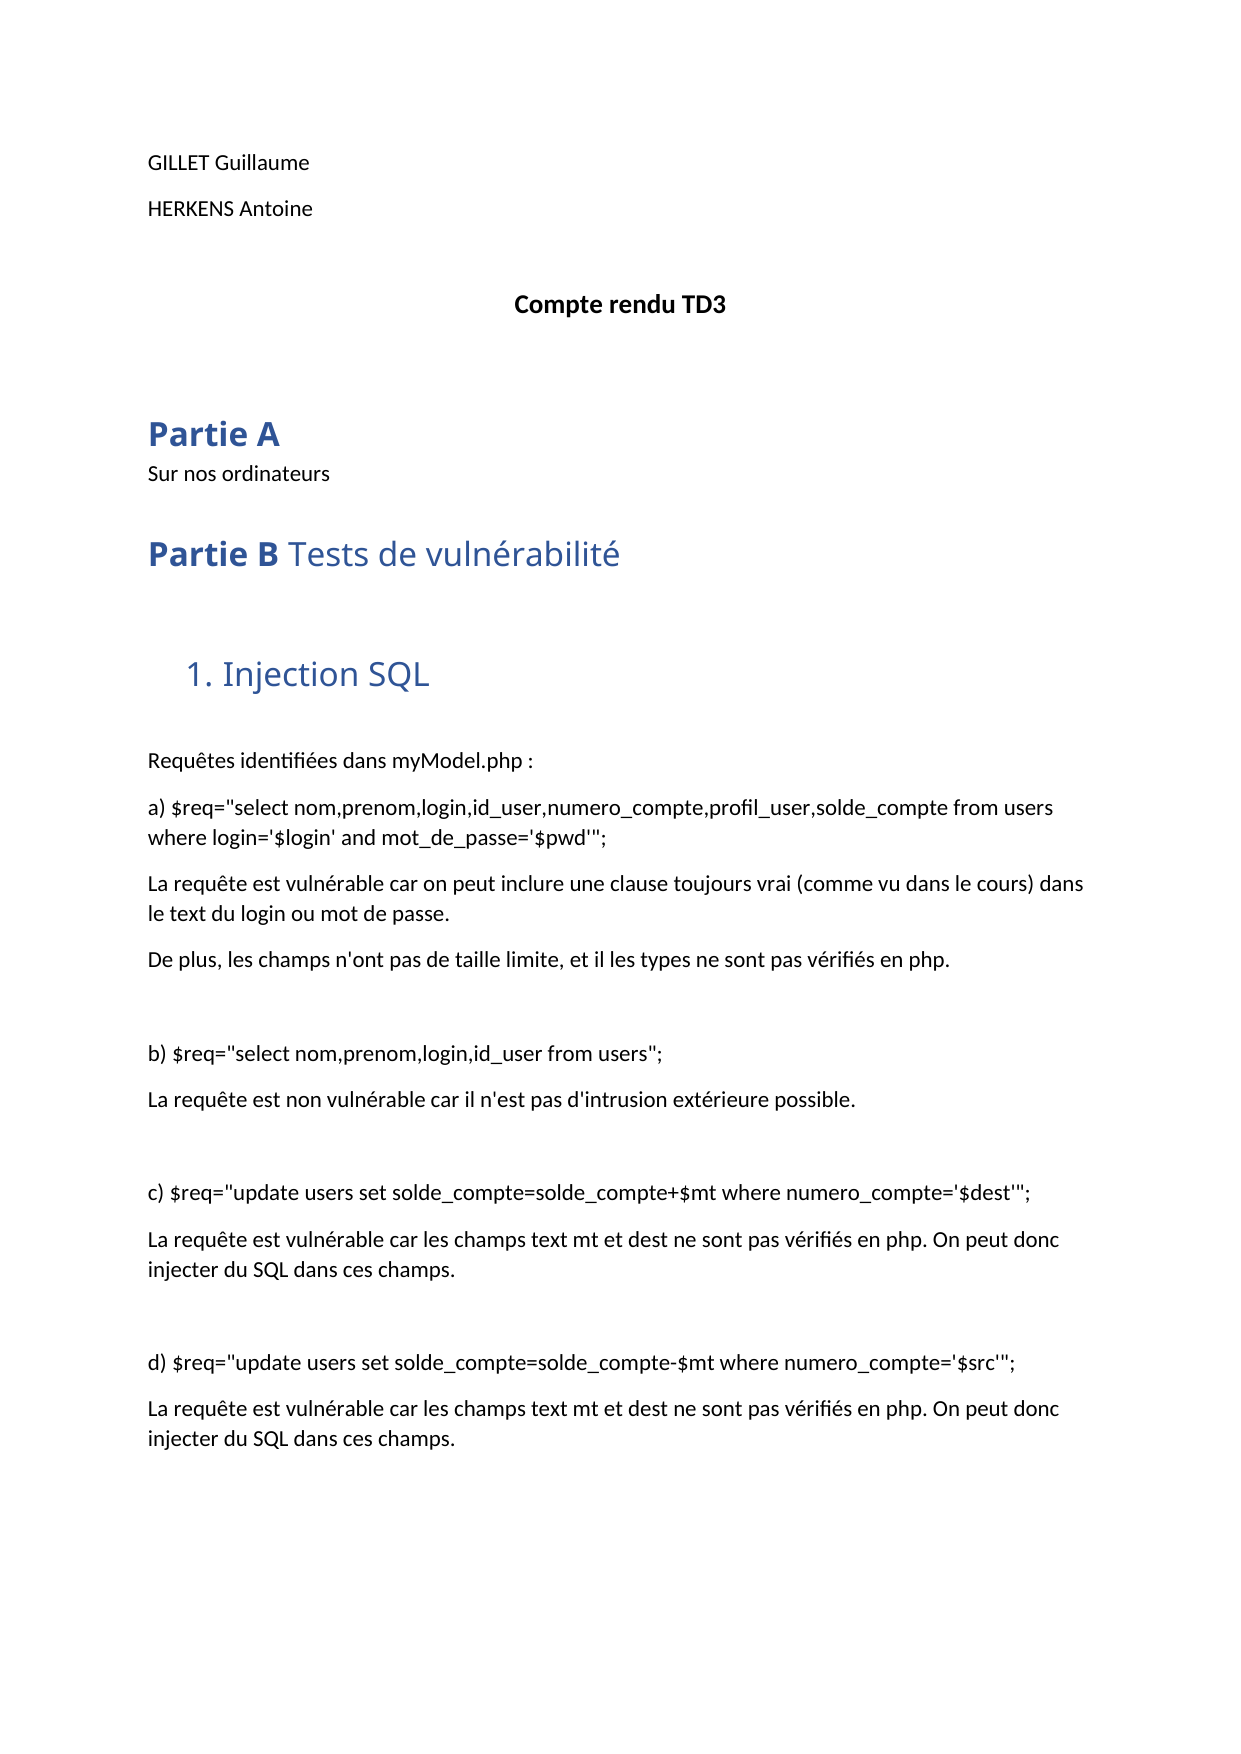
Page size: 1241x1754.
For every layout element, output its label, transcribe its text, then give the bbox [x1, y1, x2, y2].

text c) $req="update users set solde_compte=solde_compte+$mt where numero_compte='$dest'"; [148, 1178, 1093, 1206]
list Injection SQL [185, 651, 1093, 696]
text La requête est vulnérable car les champs text mt et dest ne sont pas vérifiés en php. On peut donc injecter du SQL dans ces champs. [148, 1394, 1093, 1452]
text La requête est vulnérable car les champs text mt et dest ne sont pas vérifiés en php. On peut donc injecter du SQL dans ces champs. [148, 1225, 1093, 1283]
text d) $req="update users set solde_compte=solde_compte-$mt where numero_compte='$src'"; [148, 1348, 1093, 1376]
subtitle Partie B Tests de vulnérabilité [148, 531, 1093, 576]
text Compte rendu TD3 [148, 287, 1093, 320]
text La requête est vulnérable car on peut inclure une clause toujours vrai (comme vu dans le cours) dans le text du login ou mot de passe. [148, 869, 1093, 927]
text HERKENS Antoine [148, 194, 1093, 222]
subtitle Partie A [148, 411, 1093, 456]
text Requêtes identifiées dans myModel.php : [148, 746, 1093, 774]
text La requête est non vulnérable car il n'est pas d'intrusion extérieure possible. [148, 1085, 1093, 1113]
text GILLET Guillaume [148, 148, 1093, 176]
text De plus, les champs n'ont pas de taille limite, et il les types ne sont pas vérifiés en php. [148, 946, 1093, 974]
text Sur nos ordinateurs [148, 459, 1093, 487]
text a) $req="select nom,prenom,login,id_user,numero_compte,profil_user,solde_compte from users where login='$login' and mot_de_passe='$pwd'"; [148, 793, 1093, 851]
text b) $req="select nom,prenom,login,id_user from users"; [148, 1039, 1093, 1067]
